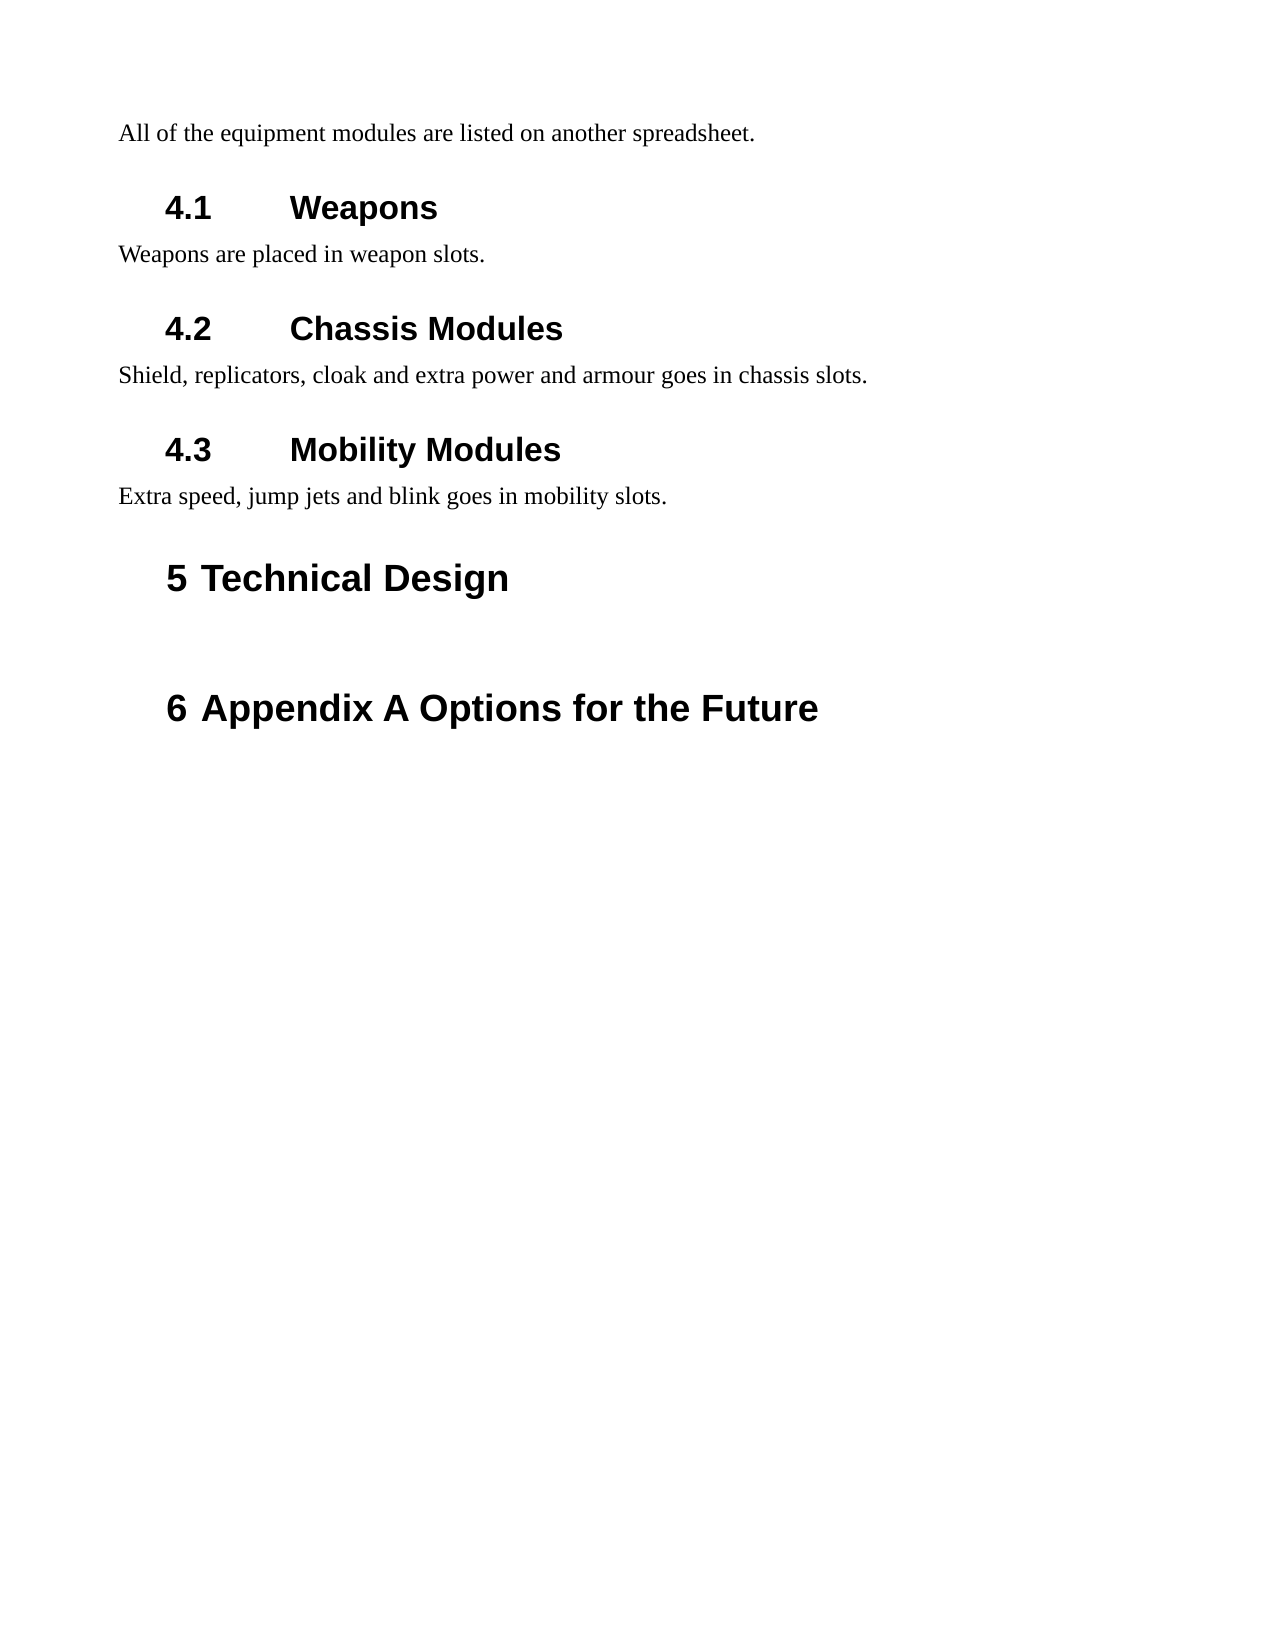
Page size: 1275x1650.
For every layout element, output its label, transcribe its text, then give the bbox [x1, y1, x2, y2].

subtitle Technical Design [156, 555, 1157, 599]
subtitle Appendix A Options for the Future [156, 686, 1157, 729]
text Extra speed, jump jets and blink goes in mobility slots. [118, 481, 1157, 510]
text Shield, replicators, cloak and extra power and armour goes in chassis slots. [118, 360, 1157, 389]
subtitle Weapons [156, 188, 1157, 227]
subtitle Mobility Modules [156, 430, 1157, 469]
text Weapons are placed in weapon slots. [118, 239, 1157, 268]
subtitle Chassis Modules [156, 309, 1157, 348]
text All of the equipment modules are listed on another spreadsheet. [118, 118, 1157, 147]
